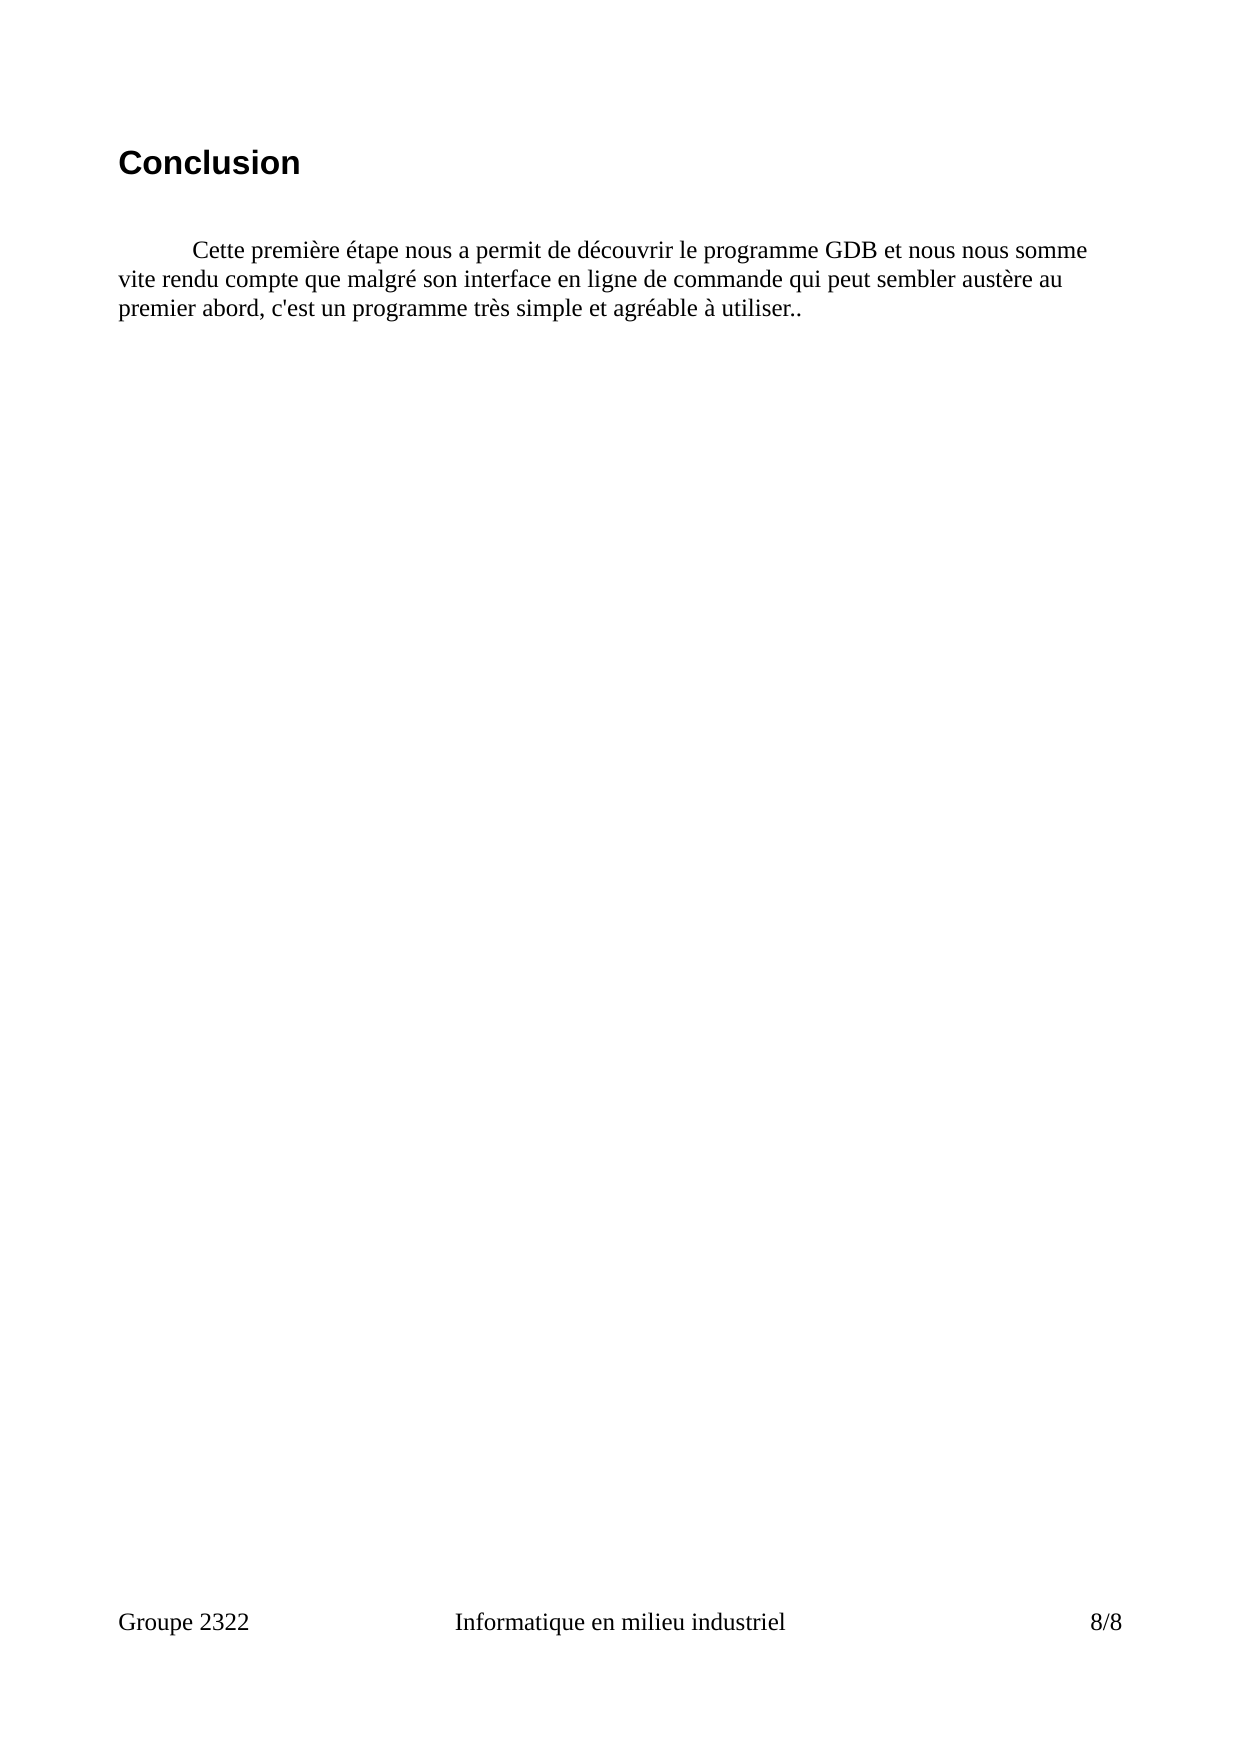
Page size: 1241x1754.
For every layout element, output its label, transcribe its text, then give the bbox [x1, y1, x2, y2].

subtitle Conclusion [118, 143, 1122, 182]
text Cette première étape nous a permit de découvrir le programme GDB et nous nous somme vite rendu compte que malgré son interface en ligne de commande qui peut sembler austère au premier abord, c'est un programme très simple et agréable à utiliser.. [118, 236, 1122, 322]
